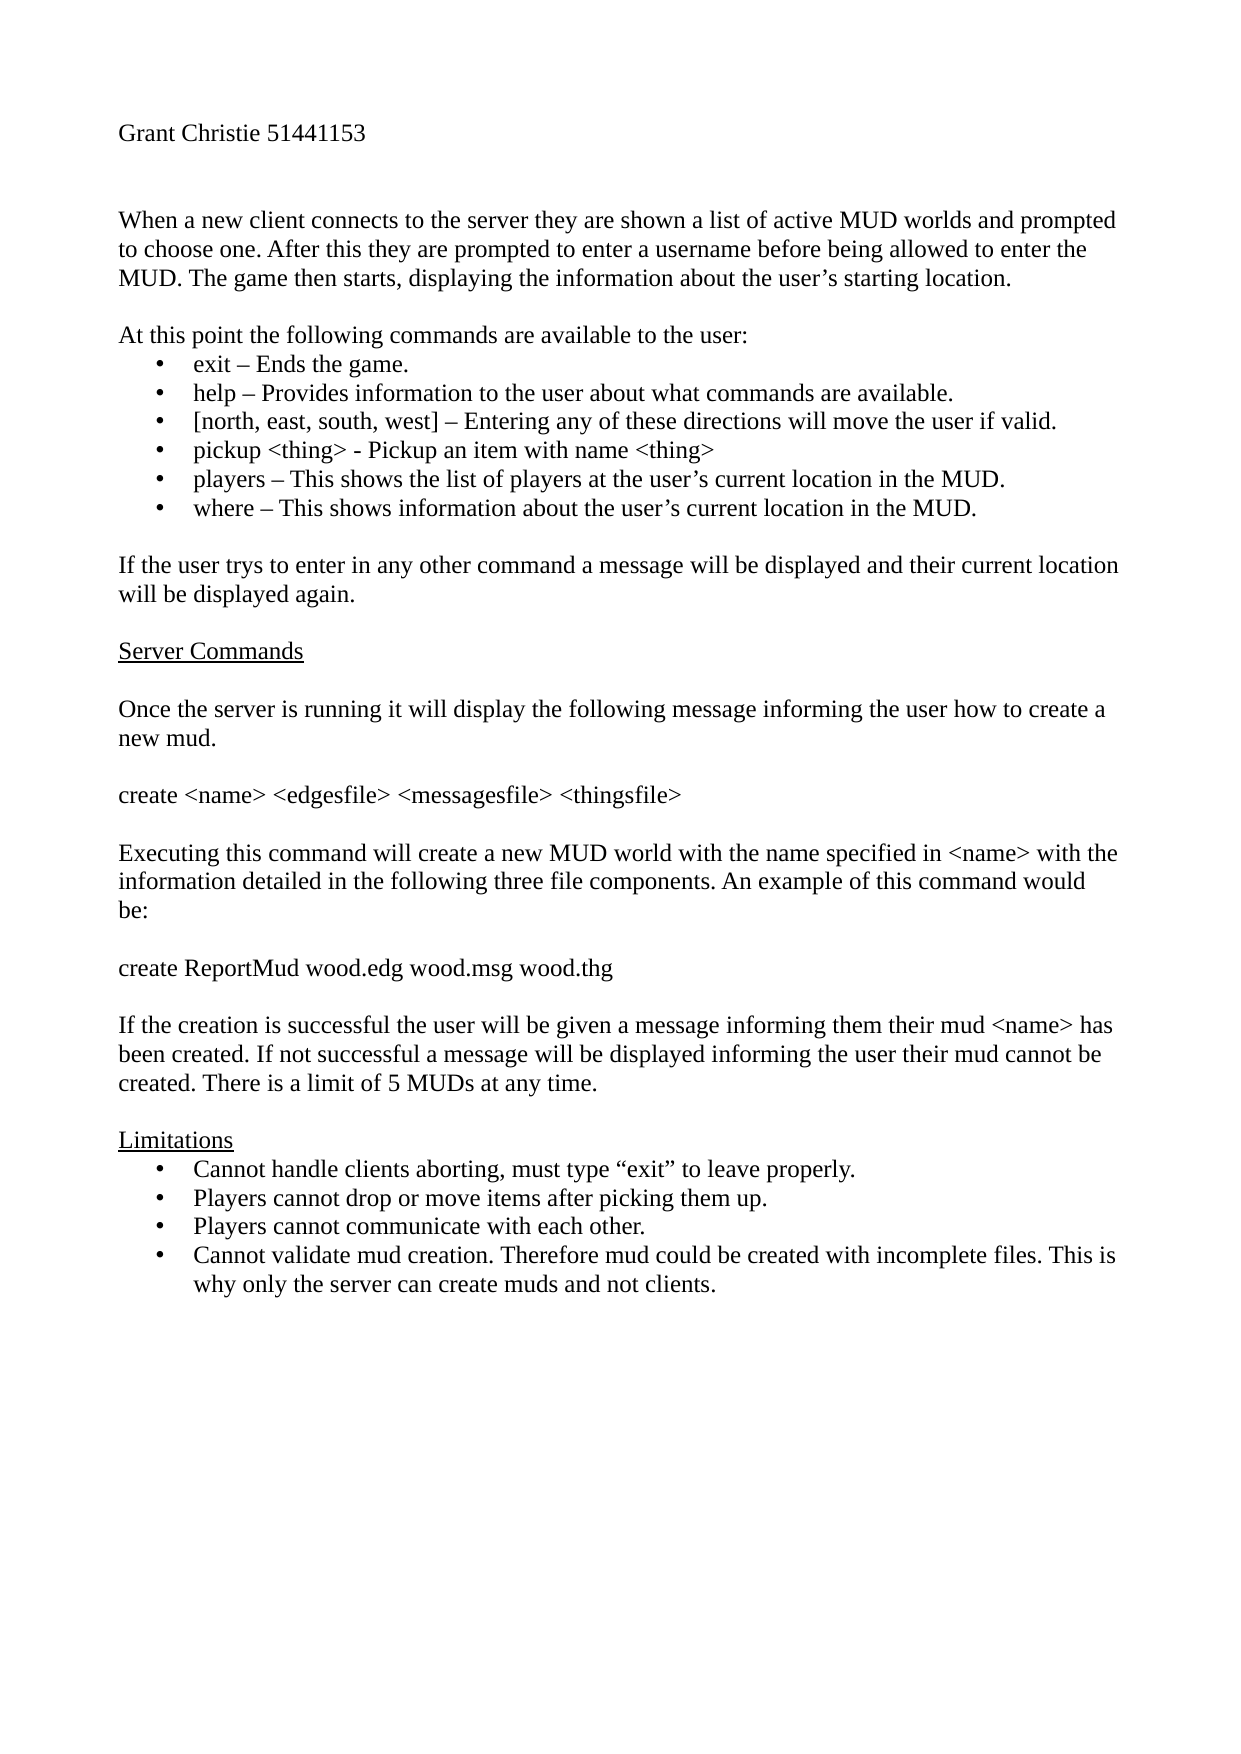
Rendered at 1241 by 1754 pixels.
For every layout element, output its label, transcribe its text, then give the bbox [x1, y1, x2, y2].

list players – This shows the list of players at the user’s current location in the MUD. [156, 464, 1122, 493]
text create <name> <edgesfile> <messagesfile> <thingsfile> [118, 780, 1122, 809]
text Executing this command will create a new MUD world with the name specified in <name> with the information detailed in the following three file components. An example of this command would be: [118, 838, 1122, 924]
list pickup <thing> - Pickup an item with name <thing> [156, 435, 1122, 464]
text create ReportMud wood.edg wood.msg wood.thg [118, 953, 1122, 981]
text Limitations [118, 1125, 1122, 1154]
text Server Commands [118, 636, 1122, 665]
text Once the server is running it will display the following message informing the user how to create a new mud. [118, 694, 1122, 751]
list [north, east, south, west] – Entering any of these directions will move the user if valid. [156, 406, 1122, 435]
list where – This shows information about the user’s current location in the MUD. [156, 493, 1122, 521]
text At this point the following commands are available to the user: [118, 320, 1122, 349]
text When a new client connects to the server they are shown a list of active MUD worlds and prompted to choose one. After this they are prompted to enter a username before being allowed to enter the MUD. The game then starts, displaying the information about the user’s starting location. [118, 205, 1122, 291]
list Cannot validate mud creation. Therefore mud could be created with incomplete files. This is why only the server can create muds and not clients. [156, 1240, 1122, 1298]
list exit – Ends the game. [156, 349, 1122, 378]
list Players cannot communicate with each other. [156, 1211, 1122, 1240]
list Players cannot drop or move items after picking them up. [156, 1183, 1122, 1211]
list Cannot handle clients aborting, must type “exit” to leave properly. [156, 1154, 1122, 1183]
text If the creation is successful the user will be given a message informing them their mud <name> has been created. If not successful a message will be displayed informing the user their mud cannot be created. There is a limit of 5 MUDs at any time. [118, 1010, 1122, 1096]
text If the user trys to enter in any other command a message will be displayed and their current location will be displayed again. [118, 550, 1122, 608]
list help – Provides information to the user about what commands are available. [156, 378, 1122, 406]
